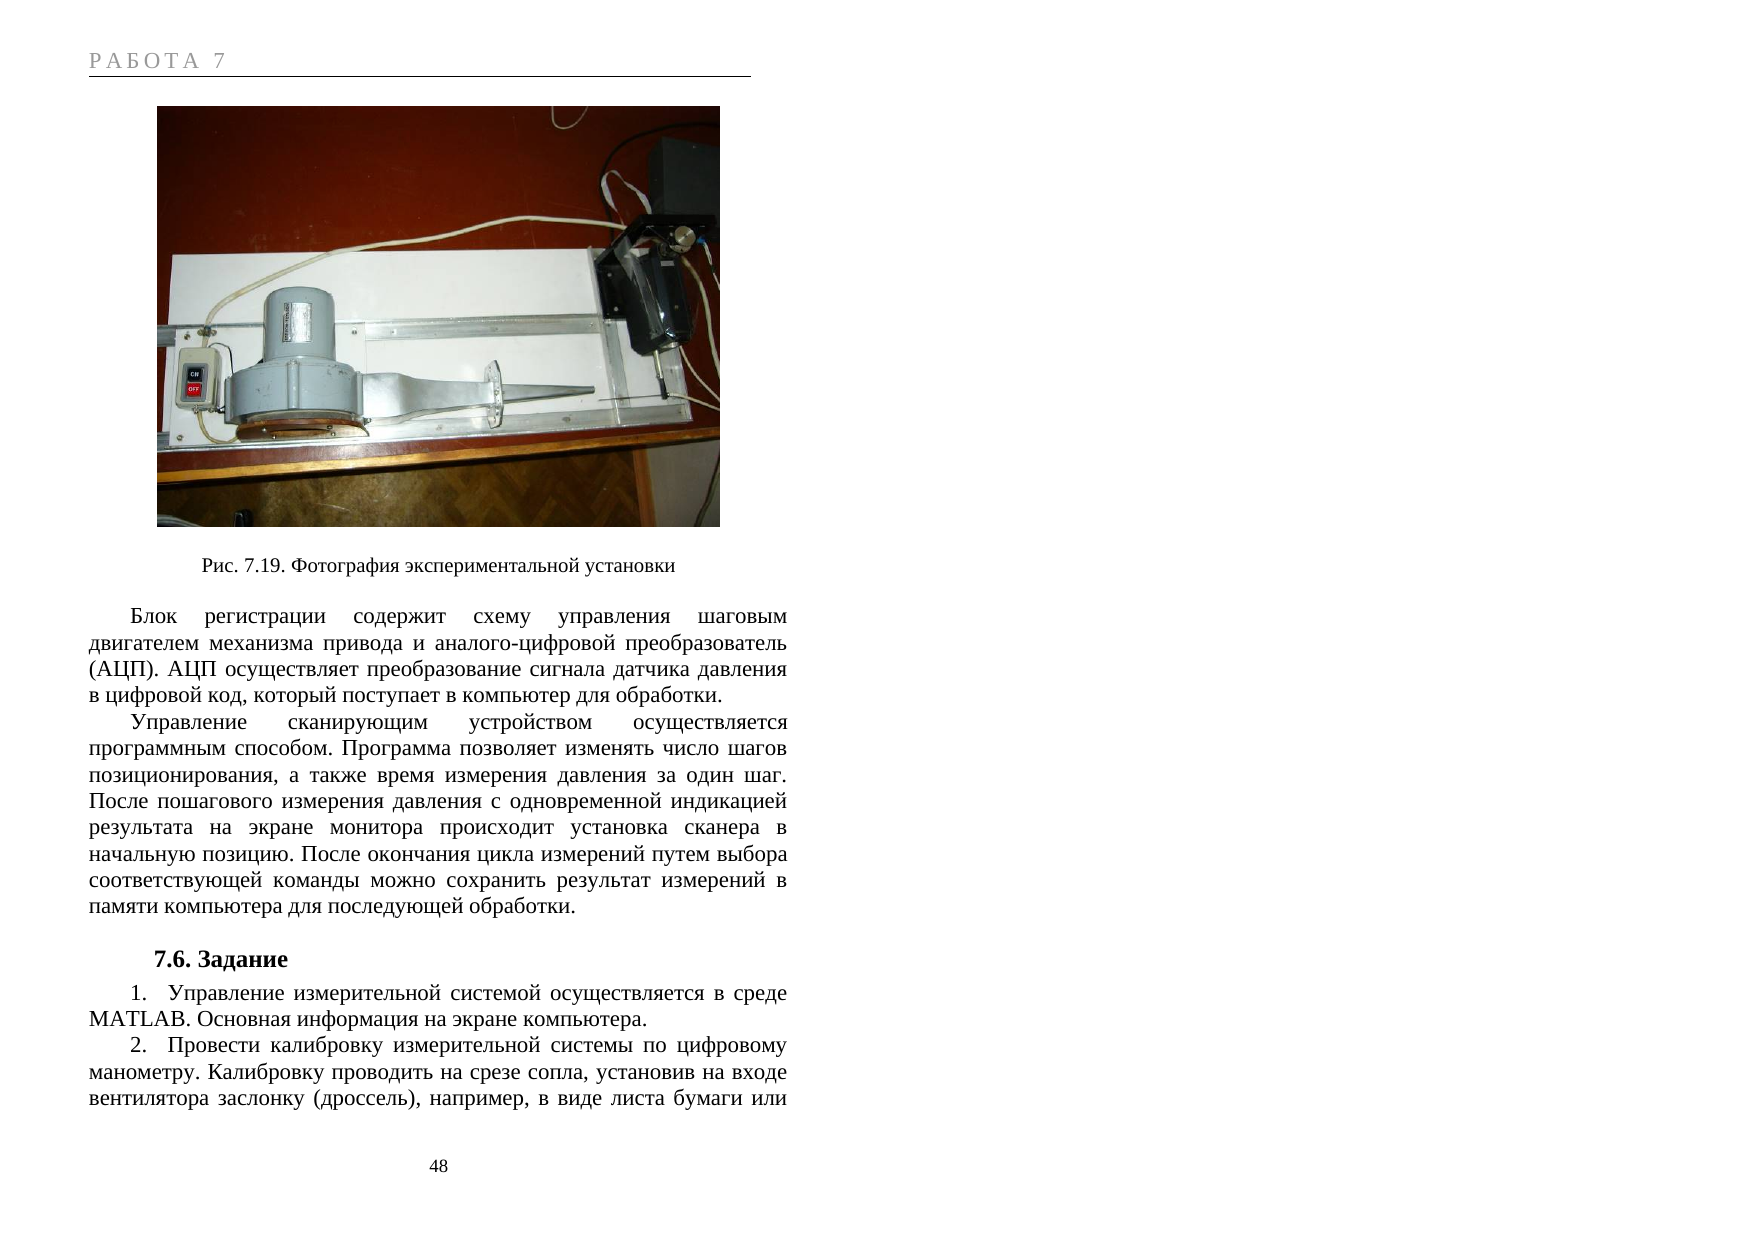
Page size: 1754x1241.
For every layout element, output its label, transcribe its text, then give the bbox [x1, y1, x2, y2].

picture [157, 106, 720, 527]
text Блок регистрации содержит схему управления шаговым двигателем механизма привода и аналого-цифровой преобразователь (АЦП). АЦП осуществляет преобразование сигнала датчика давления в цифровой код, который поступает в компьютер для обработки. [89, 602, 788, 708]
list Управление измерительной системой осуществляется в среде MATLAB. Основная информация на экране компьютера. [89, 979, 788, 1031]
list Провести калибровку измерительной системы по цифровому манометру. Калибровку проводить на срезе сопла, установив на входе вентилятора заслонку (дроссель), например, в виде листа бумаги или [89, 1031, 788, 1111]
text Управление сканирующим устройством осуществляется программным способом. Программа позволяет изменять число шагов позиционирования, а также время измерения давления за один шаг. После пошагового измерения давления с одновременной индикацией результата на экране монитора происходит установка сканера в начальную позицию. После окончания цикла измерений путем выбора соответствующей команды можно сохранить результат измерений в памяти компьютера для последующей обработки. [89, 708, 788, 919]
subtitle Задание [100, 944, 788, 972]
text Рис. 7.19. Фотография экспериментальной установки [89, 553, 788, 577]
